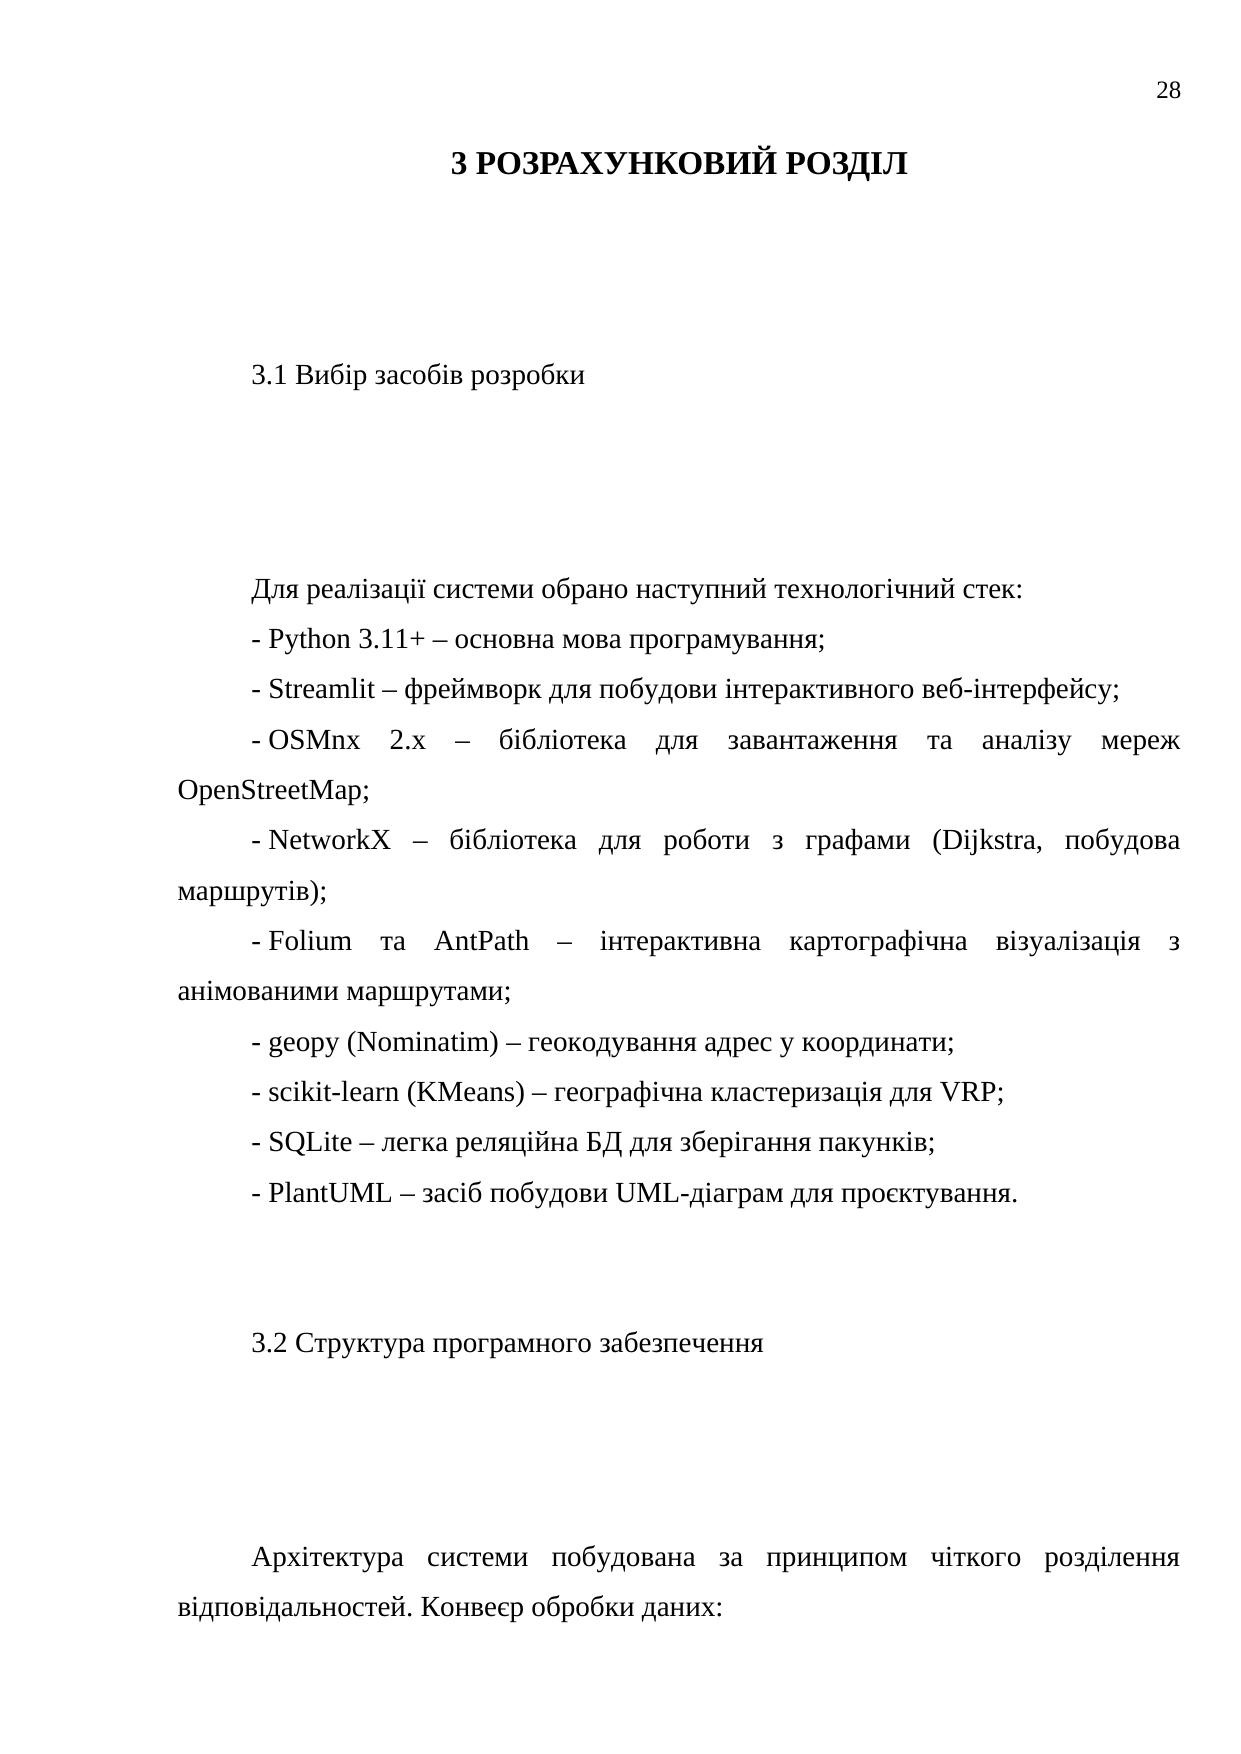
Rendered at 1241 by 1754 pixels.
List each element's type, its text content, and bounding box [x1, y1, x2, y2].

text - OSMnx 2.x – бібліотека для завантаження та аналізу мереж OpenStreetMap; [177, 722, 1181, 806]
text - SQLite – легка реляційна БД для зберігання пакунків; [177, 1124, 1181, 1158]
text Архітектура системи побудована за принципом чіткого розділення відповідальностей. Конвеєр обробки даних: [177, 1539, 1181, 1623]
subtitle 3 РОЗРАХУНКОВИЙ РОЗДІЛ [177, 143, 1181, 181]
text - geopy (Nominatim) – геокодування адрес у координати; [177, 1024, 1181, 1057]
text 3.2 Структура програмного забезпечення [177, 1326, 1181, 1359]
text Для реалізації системи обрано наступний технологічний стек: [177, 571, 1181, 604]
text - Python 3.11+ – основна мова програмування; [177, 621, 1181, 655]
text - Folium та AntPath – інтерактивна картографічна візуалізація з анімованими маршрутами; [177, 923, 1181, 1007]
text - Streamlit – фреймворк для побудови інтерактивного веб-інтерфейсу; [177, 672, 1181, 705]
text 3.1 Вибір засобів розробки [177, 357, 1181, 391]
text - scikit-learn (KMeans) – географічна кластеризація для VRP; [177, 1074, 1181, 1108]
text - PlantUML – засіб побудови UML-діаграм для проєктування. [177, 1175, 1181, 1208]
text - NetworkX – бібліотека для роботи з графами (Dijkstra, побудова маршрутів); [177, 822, 1181, 906]
